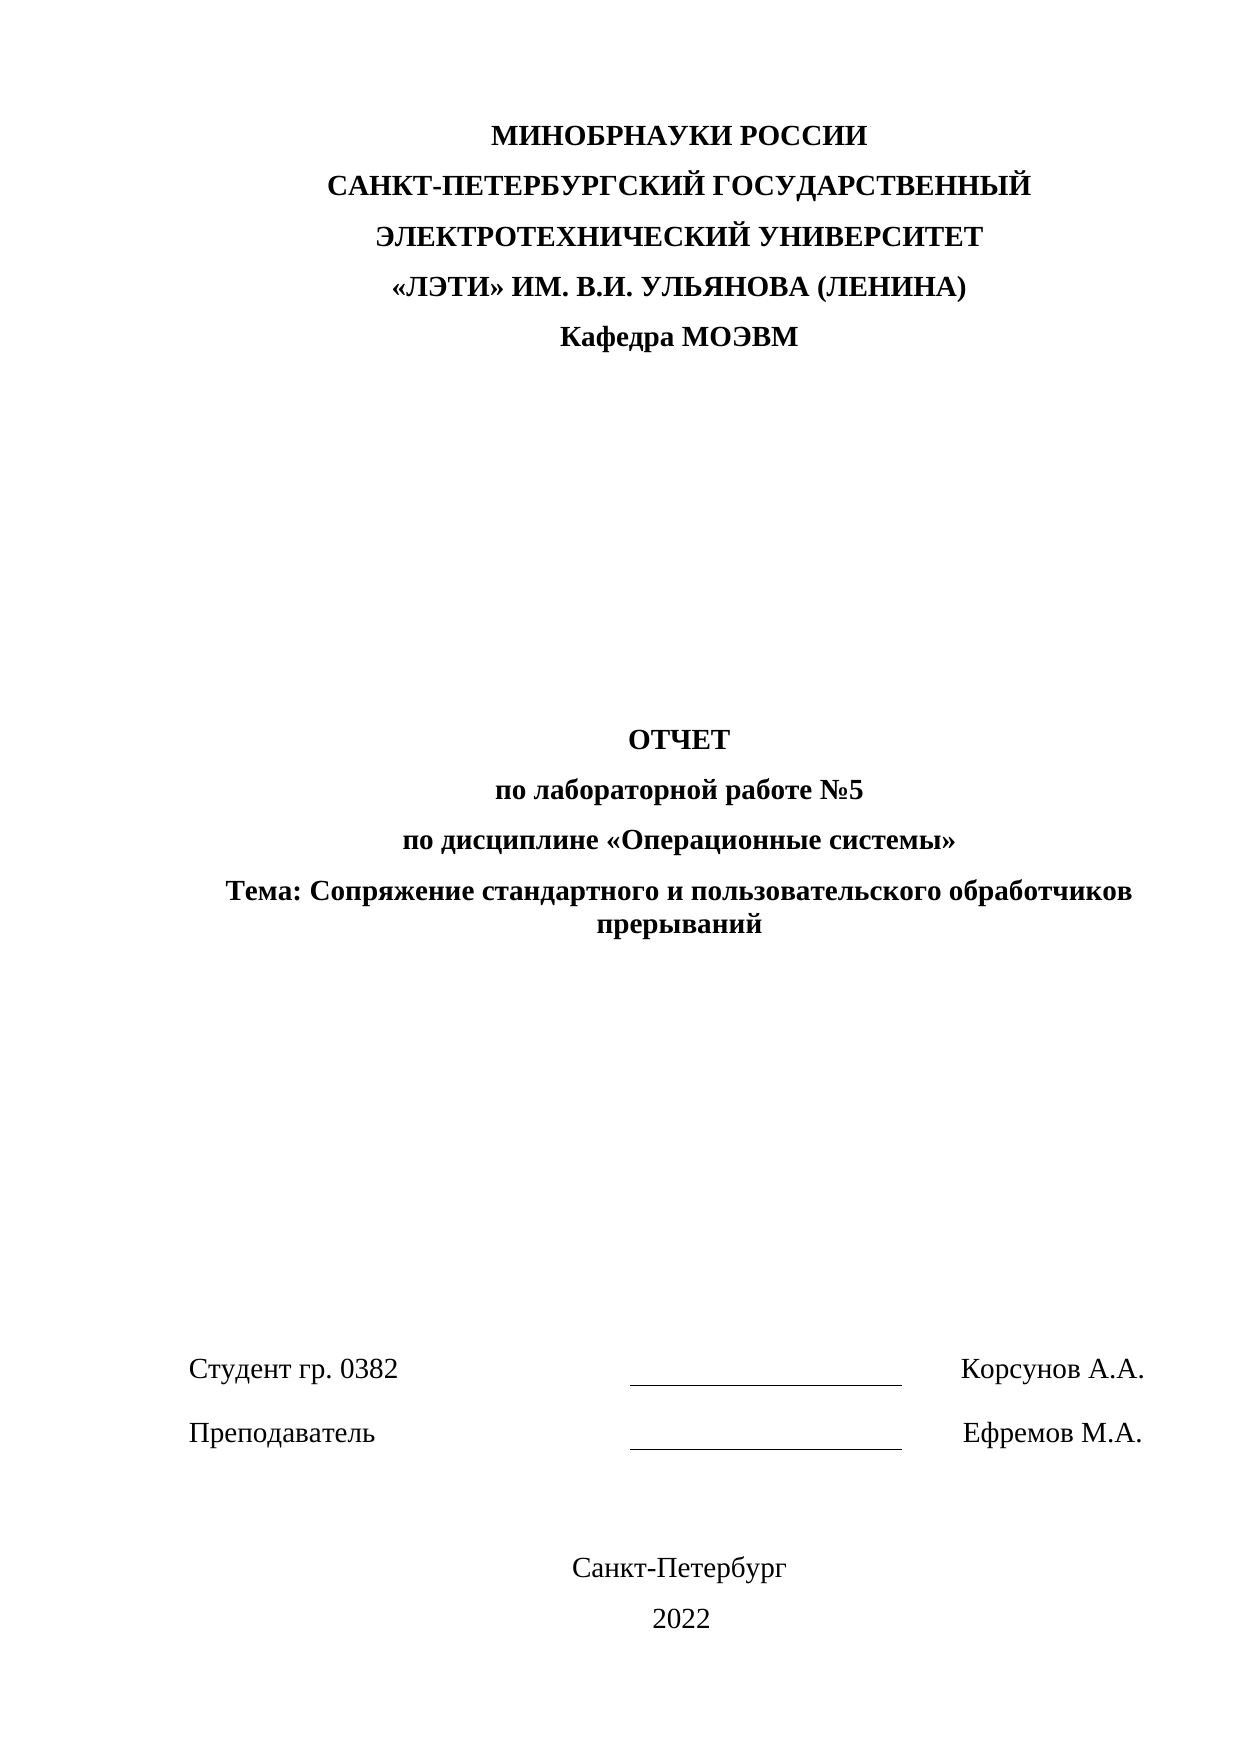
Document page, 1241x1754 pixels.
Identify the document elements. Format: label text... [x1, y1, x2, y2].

table_header [630, 1321, 902, 1385]
text ОТЧЕТ [177, 722, 1181, 755]
table_header Студент гр. 0382 [177, 1321, 630, 1385]
text Санкт-Петербург [177, 1550, 1181, 1584]
text Кафедра МОЭВМ [177, 319, 1181, 353]
text «ЛЭТИ» ИМ. В.И. УЛЬЯНОВА (ЛЕНИНА) [177, 269, 1181, 303]
text по дисциплине «Операционные системы» [177, 822, 1181, 856]
text 2022 [177, 1601, 1181, 1634]
table_header Корсунов А.А. [902, 1321, 1203, 1385]
text ЭЛЕКТРОТЕХНИЧЕСКИЙ УНИВЕРСИТЕТ [177, 219, 1181, 252]
subtitle Тема: Сопряжение стандартного и пользовательского обработчиков прерываний [177, 873, 1181, 940]
table_cell [630, 1386, 902, 1449]
table_cell Преподаватель [177, 1385, 630, 1449]
text САНКТ-ПЕТЕРБУРГСКИЙ ГОСУДАРСТВЕННЫЙ [177, 168, 1181, 202]
text МИНОБРНАУКИ РОССИИ [177, 118, 1181, 152]
table_cell Ефремов М.А. [902, 1385, 1203, 1449]
text по лабораторной работе №5 [177, 772, 1181, 806]
